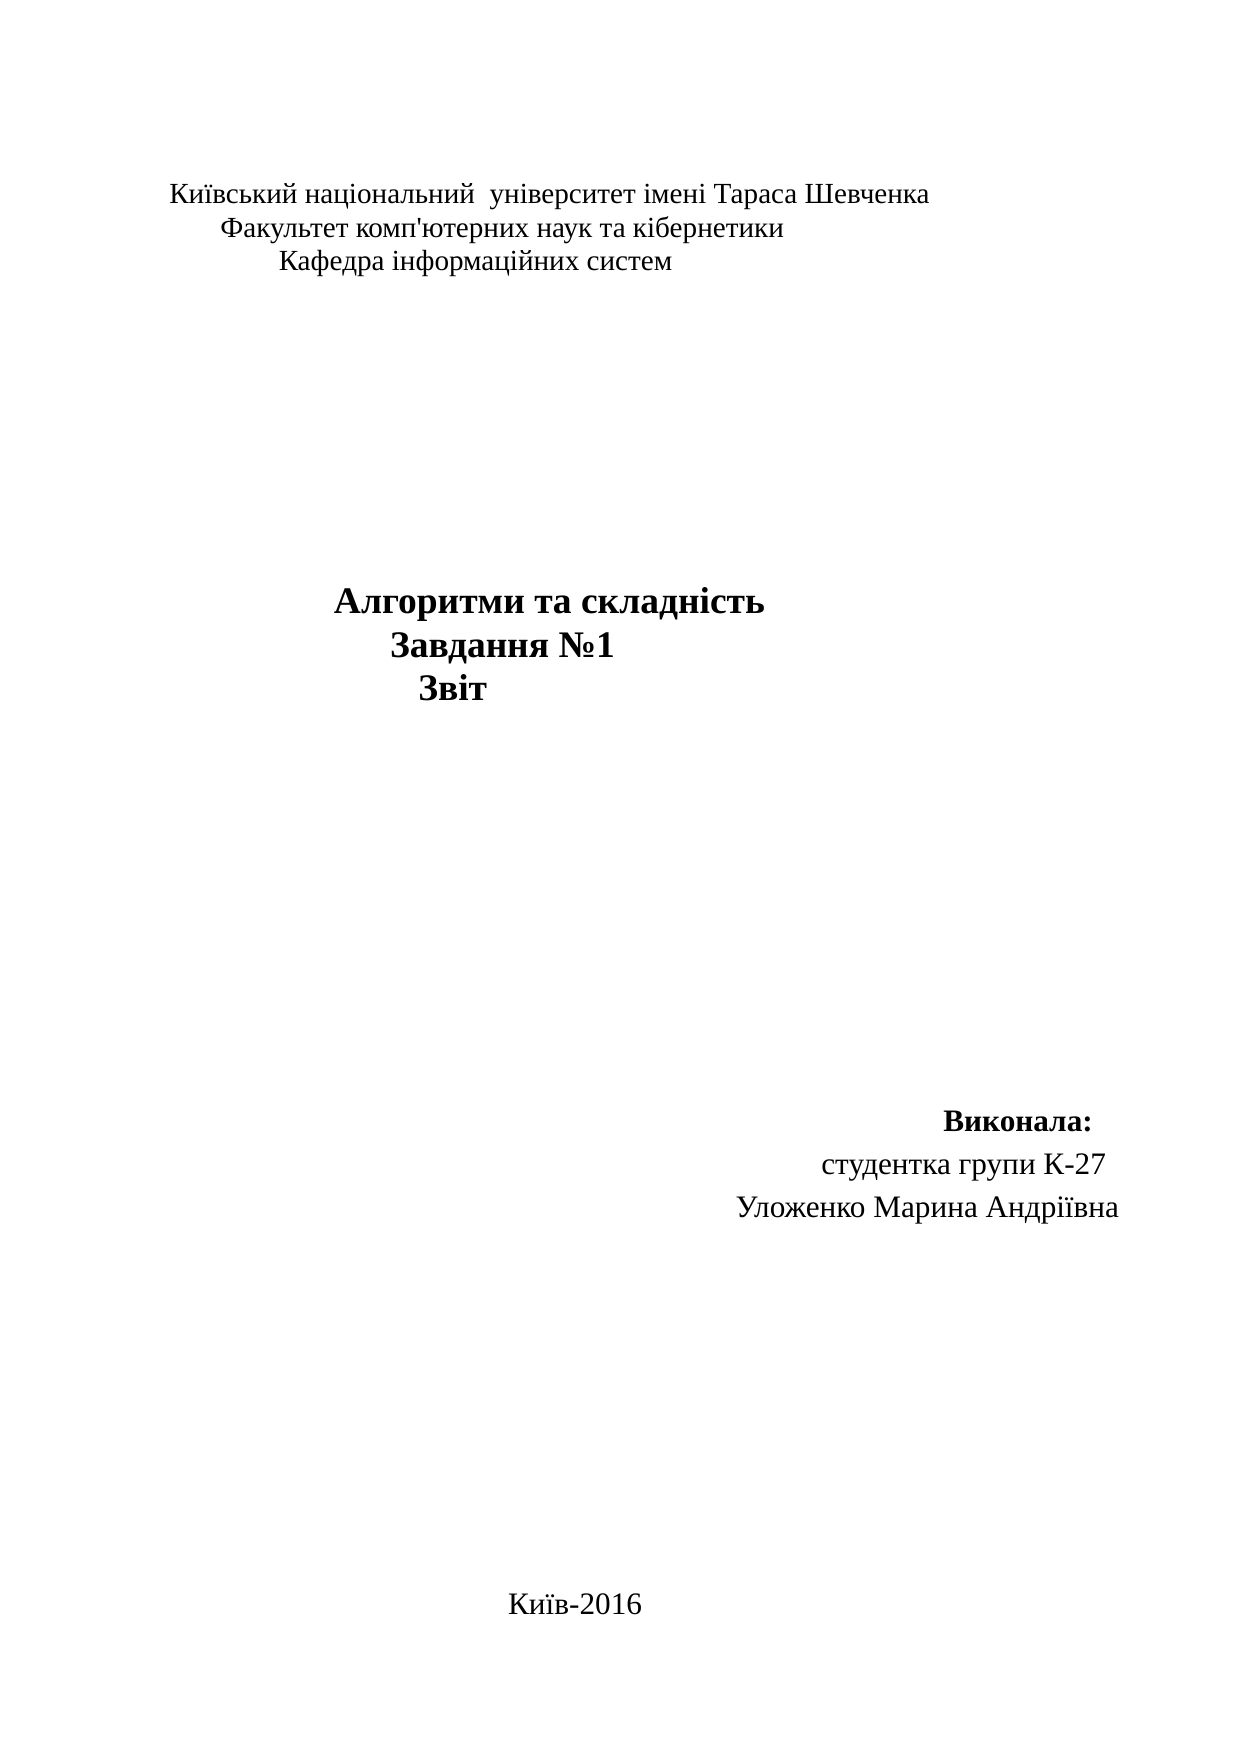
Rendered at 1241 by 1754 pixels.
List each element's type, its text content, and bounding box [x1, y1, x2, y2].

text Кафедра інформаційних систем [118, 243, 1122, 277]
text Уложенко Марина Андріївна [118, 1183, 1122, 1226]
text Алгоритми та складність [118, 579, 1122, 622]
text Київський національний університет імені Тараса Шевченка [118, 176, 1122, 210]
text Факультет комп'ютерних наук та кібернетики [118, 210, 1122, 243]
text Київ-2016 [118, 1585, 1122, 1621]
text Завдання №1 [118, 622, 1122, 665]
text студентка групи К-27 [118, 1139, 1122, 1183]
text Звіт [118, 665, 1122, 708]
text Виконала: [118, 1096, 1122, 1139]
